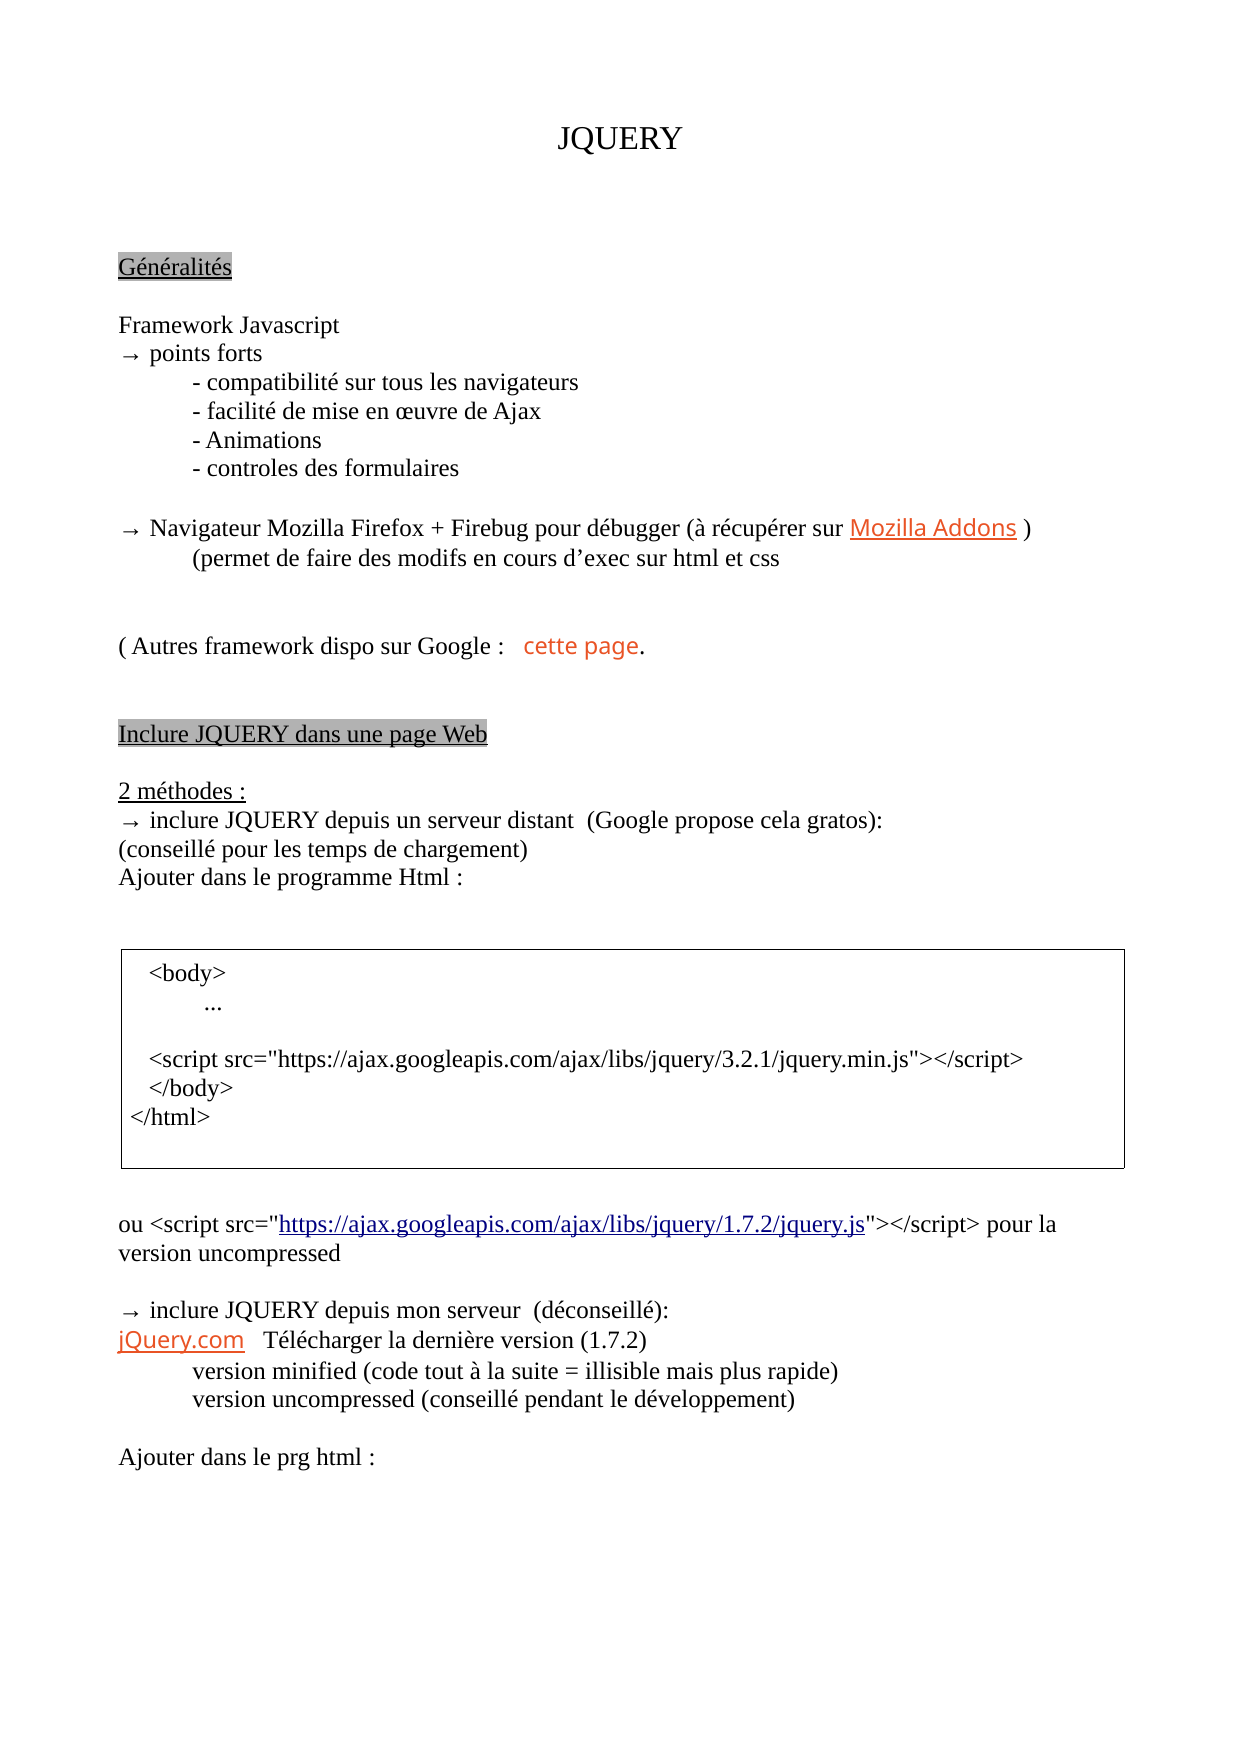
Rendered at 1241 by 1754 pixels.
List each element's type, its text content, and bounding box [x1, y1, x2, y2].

text Inclure JQUERY dans une page Web [118, 719, 1122, 747]
text version minified (code tout à la suite = illisible mais plus rapide) [118, 1356, 1122, 1384]
text JQUERY [118, 118, 1122, 156]
text - compatibilité sur tous les navigateurs [118, 367, 1122, 396]
text Généralités [118, 252, 1122, 281]
text ... [129, 987, 1115, 1016]
text ou <script src="https://ajax.googleapis.com/ajax/libs/jquery/1.7.2/jquery.js"></script> pour la version uncompressed [118, 1209, 1122, 1266]
text </body> [129, 1073, 1115, 1102]
text <script src="https://ajax.googleapis.com/ajax/libs/jquery/3.2.1/jquery.min.js"></script> [129, 1044, 1115, 1073]
text → points forts [118, 338, 1122, 367]
text 2 méthodes : [118, 776, 1122, 805]
text (conseillé pour les temps de chargement) [118, 834, 1122, 862]
text (permet de faire des modifs en cours d’exec sur html et css [118, 543, 1122, 572]
text Ajouter dans le programme Html : [118, 862, 1122, 891]
text [122, 950, 1124, 1168]
text → inclure JQUERY depuis un serveur distant (Google propose cela gratos): [118, 805, 1122, 834]
text </html> [129, 1102, 1115, 1131]
text → Navigateur Mozilla Firefox + Firebug pour débugger (à récupérer sur Mozilla Addons ) [118, 511, 1122, 543]
text <body> [129, 958, 1115, 987]
text Ajouter dans le prg html : [118, 1442, 1122, 1471]
text - Animations [118, 425, 1122, 453]
text version uncompressed (conseillé pendant le développement) [118, 1384, 1122, 1413]
text ( Autres framework dispo sur Google : cette page. [118, 629, 1122, 661]
text - controles des formulaires [118, 453, 1122, 482]
text Framework Javascript [118, 310, 1122, 338]
text - facilité de mise en œuvre de Ajax [118, 396, 1122, 425]
text jQuery.com Télécharger la dernière version (1.7.2) [118, 1324, 1122, 1356]
text → inclure JQUERY depuis mon serveur (déconseillé): [118, 1295, 1122, 1324]
